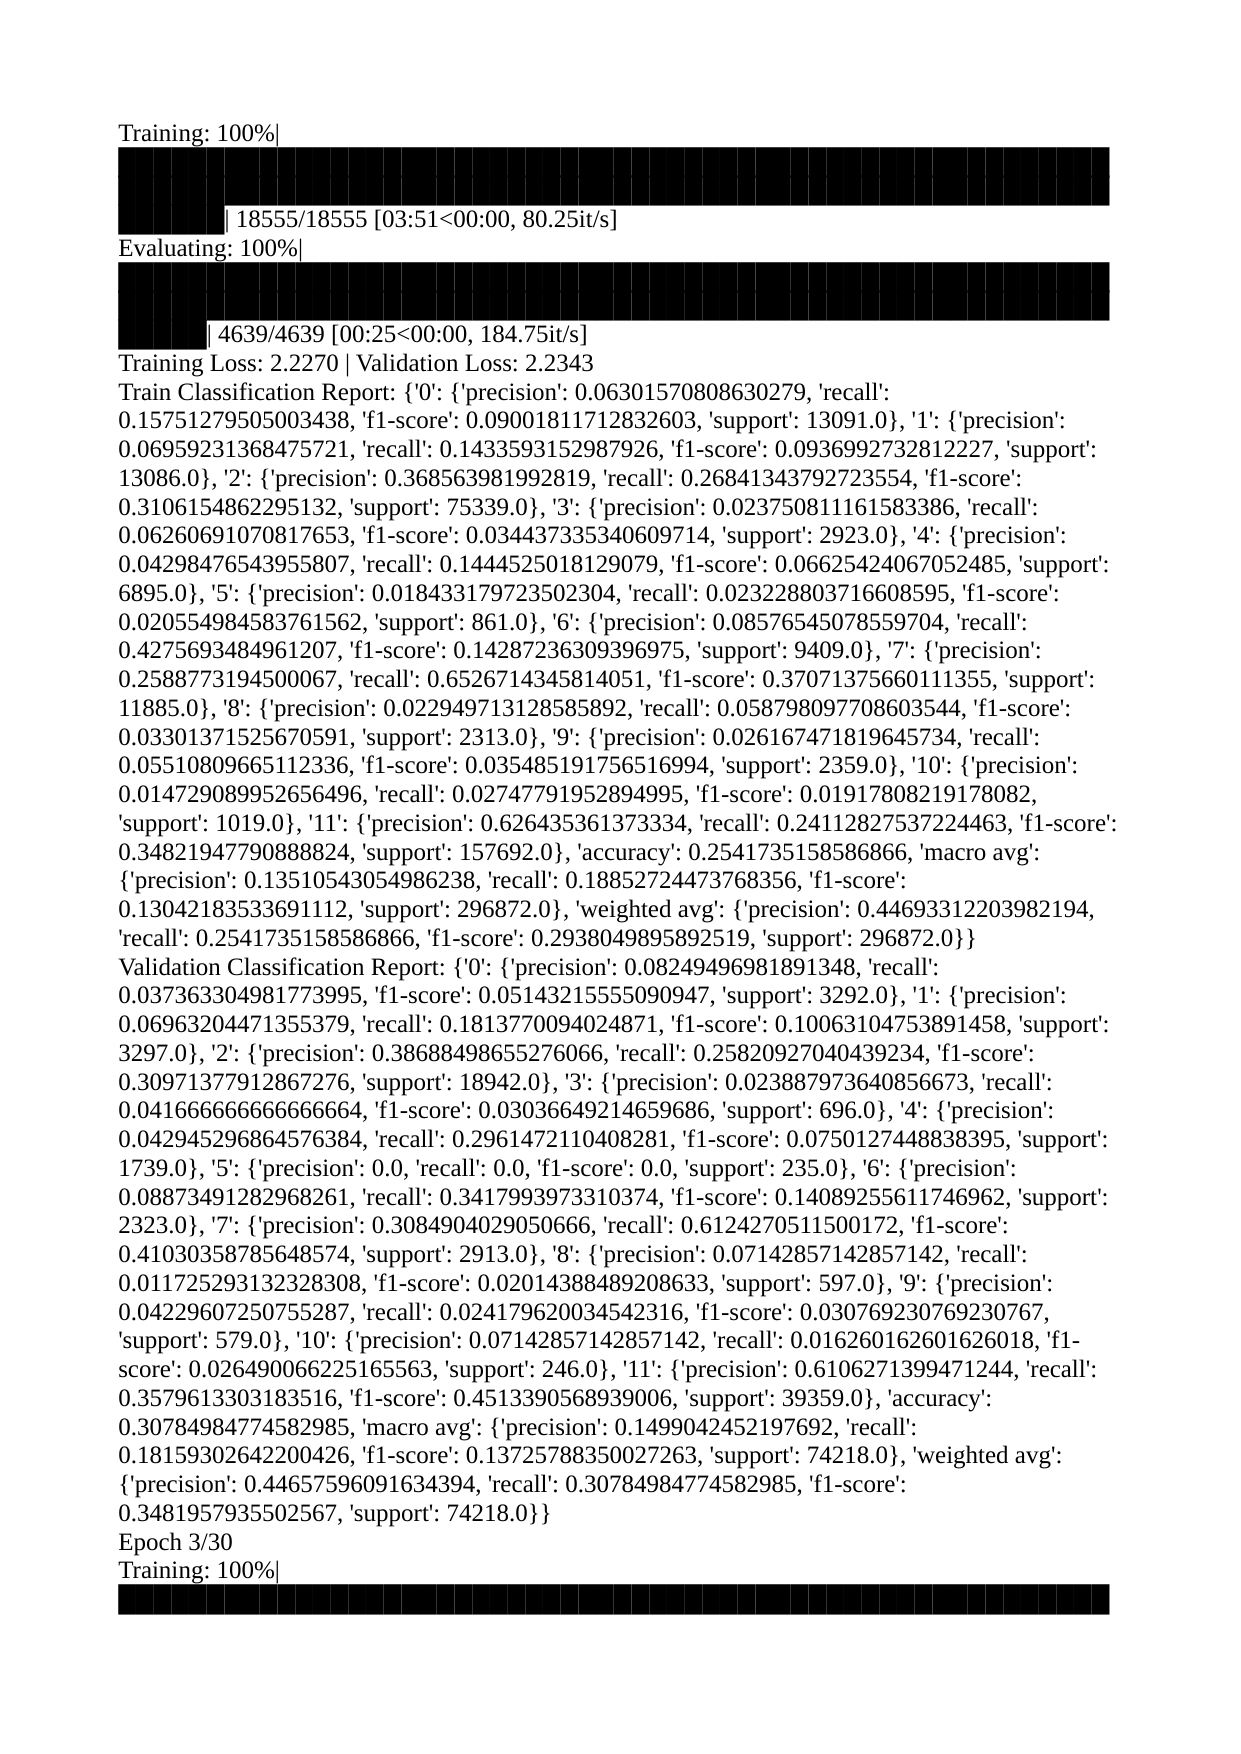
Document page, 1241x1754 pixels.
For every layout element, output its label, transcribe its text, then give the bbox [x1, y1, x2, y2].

text Evaluating: 100%|█████████████████████████████████████████████████████████████████████████████████████████████████████████████████████| 4639/4639 [00:25<00:00, 184.75it/s] [118, 233, 1122, 348]
text Training Loss: 2.2270 | Validation Loss: 2.2343 [118, 348, 1122, 377]
text Training: 100%|██████████████████████████████████████████████████████████████████████████████████████████████████████████████████████| 18555/18555 [03:15<00:00, 94.76it/s] [118, 1556, 1122, 1613]
text Train Classification Report: {'0': {'precision': 0.06301570808630279, 'recall': 0.15751279505003438, 'f1-score': 0.09001811712832603, 'support': 13091.0}, '1': {'precision': 0.06959231368475721, 'recall': 0.1433593152987926, 'f1-score': 0.0936992732812227, 'support': 13086.0}, '2': {'precision': 0.368563981992819, 'recall': 0.26841343792723554, 'f1-score': 0.3106154862295132, 'support': 75339.0}, '3': {'precision': 0.023750811161583386, 'recall': 0.06260691070817653, 'f1-score': 0.034437335340609714, 'support': 2923.0}, '4': {'precision': 0.04298476543955807, 'recall': 0.1444525018129079, 'f1-score': 0.06625424067052485, 'support': 6895.0}, '5': {'precision': 0.018433179723502304, 'recall': 0.023228803716608595, 'f1-score': 0.020554984583761562, 'support': 861.0}, '6': {'precision': 0.08576545078559704, 'recall': 0.4275693484961207, 'f1-score': 0.14287236309396975, 'support': 9409.0}, '7': {'precision': 0.2588773194500067, 'recall': 0.6526714345814051, 'f1-score': 0.37071375660111355, 'support': 11885.0}, '8': {'precision': 0.022949713128585892, 'recall': 0.058798097708603544, 'f1-score': 0.03301371525670591, 'support': 2313.0}, '9': {'precision': 0.026167471819645734, 'recall': 0.05510809665112336, 'f1-score': 0.035485191756516994, 'support': 2359.0}, '10': {'precision': 0.014729089952656496, 'recall': 0.02747791952894995, 'f1-score': 0.01917808219178082, 'support': 1019.0}, '11': {'precision': 0.626435361373334, 'recall': 0.24112827537224463, 'f1-score': 0.34821947790888824, 'support': 157692.0}, 'accuracy': 0.2541735158586866, 'macro avg': {'precision': 0.13510543054986238, 'recall': 0.18852724473768356, 'f1-score': 0.13042183533691112, 'support': 296872.0}, 'weighted avg': {'precision': 0.44693312203982194, 'recall': 0.2541735158586866, 'f1-score': 0.2938049895892519, 'support': 296872.0}} [118, 377, 1122, 952]
text Epoch 3/30 [118, 1527, 1122, 1556]
text Training: 100%|██████████████████████████████████████████████████████████████████████████████████████████████████████████████████████| 18555/18555 [03:51<00:00, 80.25it/s] [118, 118, 1122, 233]
text Validation Classification Report: {'0': {'precision': 0.08249496981891348, 'recall': 0.037363304981773995, 'f1-score': 0.05143215555090947, 'support': 3292.0}, '1': {'precision': 0.06963204471355379, 'recall': 0.1813770094024871, 'f1-score': 0.10063104753891458, 'support': 3297.0}, '2': {'precision': 0.38688498655276066, 'recall': 0.25820927040439234, 'f1-score': 0.30971377912867276, 'support': 18942.0}, '3': {'precision': 0.023887973640856673, 'recall': 0.041666666666666664, 'f1-score': 0.03036649214659686, 'support': 696.0}, '4': {'precision': 0.042945296864576384, 'recall': 0.2961472110408281, 'f1-score': 0.0750127448838395, 'support': 1739.0}, '5': {'precision': 0.0, 'recall': 0.0, 'f1-score': 0.0, 'support': 235.0}, '6': {'precision': 0.08873491282968261, 'recall': 0.3417993973310374, 'f1-score': 0.14089255611746962, 'support': 2323.0}, '7': {'precision': 0.3084904029050666, 'recall': 0.6124270511500172, 'f1-score': 0.41030358785648574, 'support': 2913.0}, '8': {'precision': 0.07142857142857142, 'recall': 0.011725293132328308, 'f1-score': 0.02014388489208633, 'support': 597.0}, '9': {'precision': 0.04229607250755287, 'recall': 0.024179620034542316, 'f1-score': 0.030769230769230767, 'support': 579.0}, '10': {'precision': 0.07142857142857142, 'recall': 0.016260162601626018, 'f1-score': 0.026490066225165563, 'support': 246.0}, '11': {'precision': 0.6106271399471244, 'recall': 0.3579613303183516, 'f1-score': 0.4513390568939006, 'support': 39359.0}, 'accuracy': 0.30784984774582985, 'macro avg': {'precision': 0.1499042452197692, 'recall': 0.18159302642200426, 'f1-score': 0.13725788350027263, 'support': 74218.0}, 'weighted avg': {'precision': 0.44657596091634394, 'recall': 0.30784984774582985, 'f1-score': 0.3481957935502567, 'support': 74218.0}} [118, 952, 1122, 1527]
